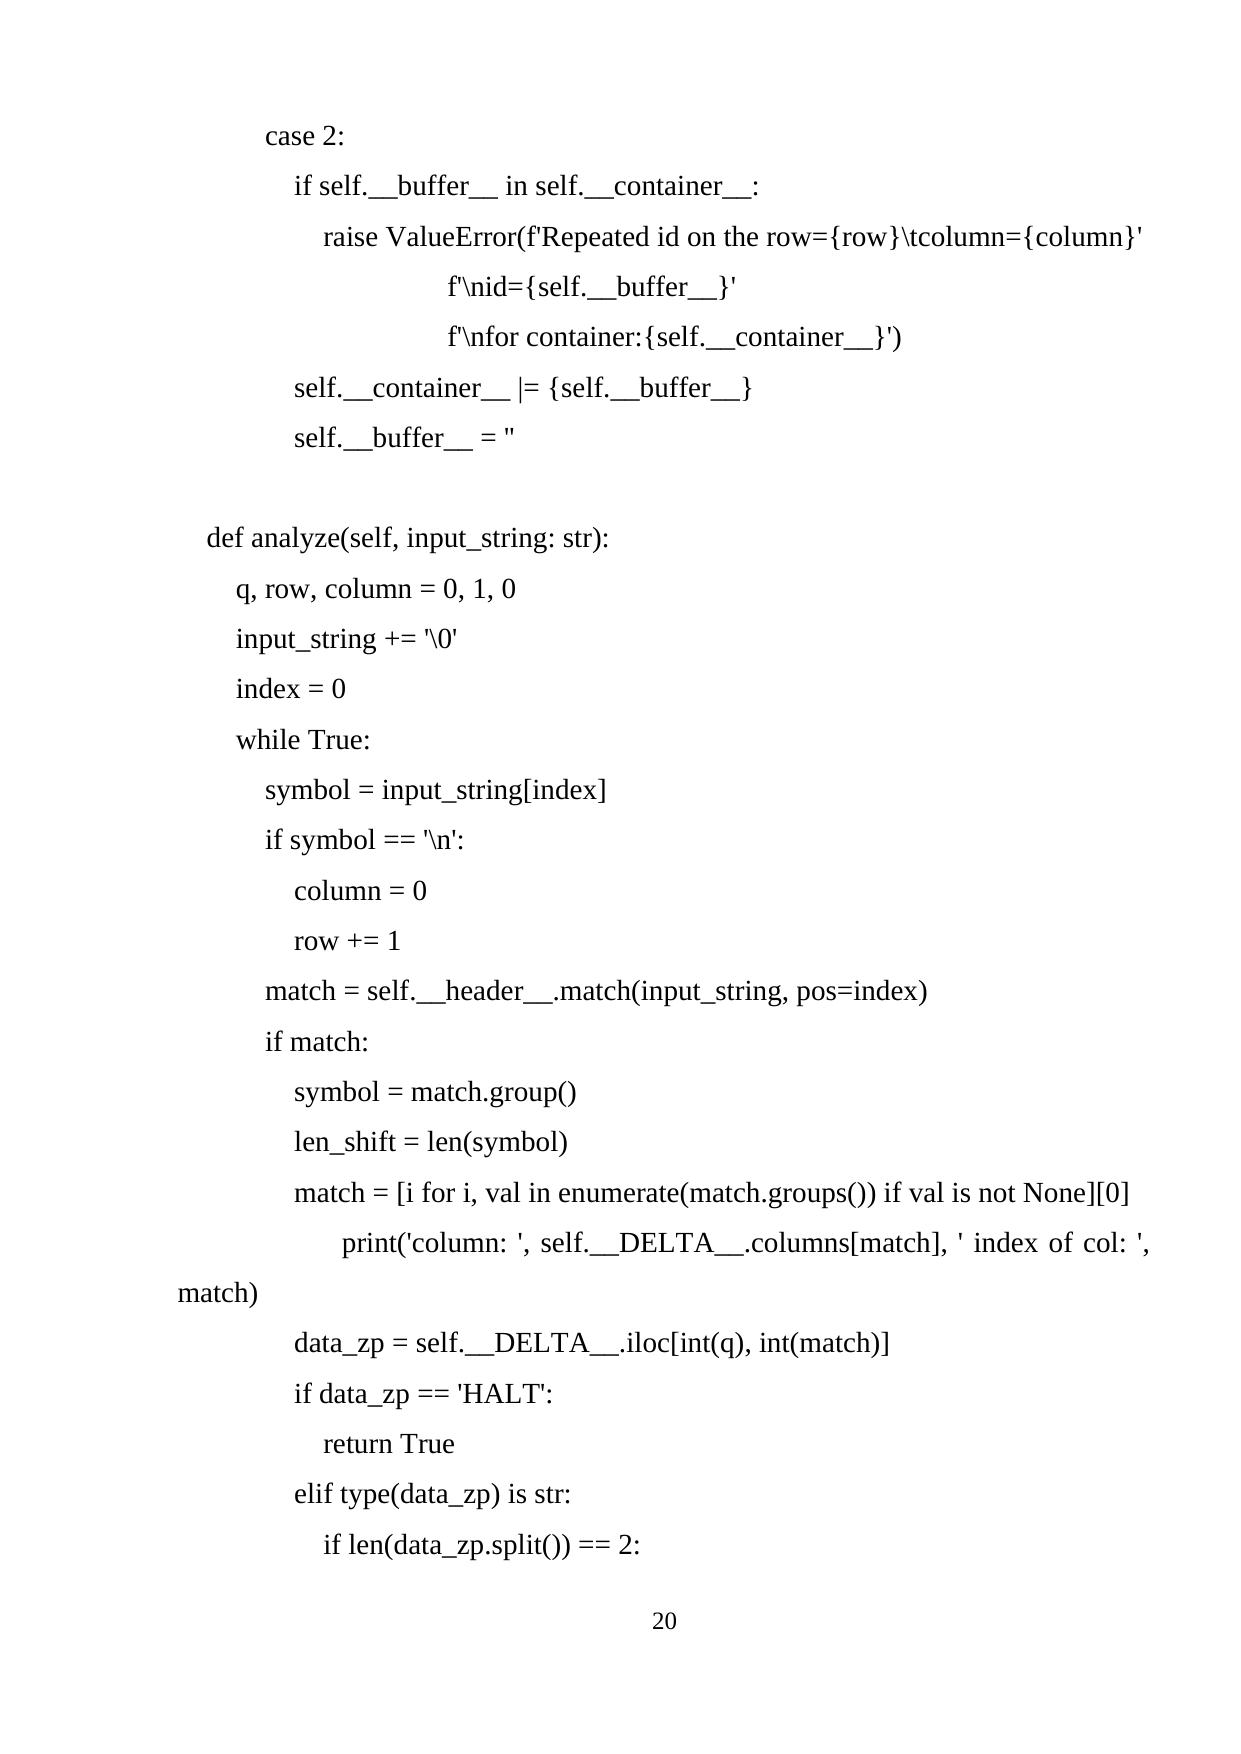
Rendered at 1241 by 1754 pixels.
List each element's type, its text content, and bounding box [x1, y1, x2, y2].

text if data_zp == 'HALT': [177, 1376, 1152, 1409]
text symbol = input_string[index] [177, 772, 1152, 806]
text f'\nid={self.__buffer__}' [177, 269, 1152, 303]
text def analyze(self, input_string: str): [177, 521, 1152, 554]
text elif type(data_zp) is str: [177, 1477, 1152, 1510]
text data_zp = self.__DELTA__.iloc[int(q), int(match)] [177, 1326, 1152, 1359]
text self.__container__ |= {self.__buffer__} [177, 370, 1152, 403]
text row += 1 [177, 923, 1152, 957]
text return True [177, 1426, 1152, 1460]
text index = 0 [177, 672, 1152, 705]
text while True: [177, 722, 1152, 755]
text raise ValueError(f'Repeated id on the row={row}\tcolumn={column}' [177, 219, 1152, 252]
text len_shift = len(symbol) [177, 1124, 1152, 1158]
text case 2: [177, 118, 1152, 152]
text if self.__buffer__ in self.__container__: [177, 168, 1152, 202]
text self.__buffer__ = '' [177, 420, 1152, 453]
text symbol = match.group() [177, 1074, 1152, 1108]
text if len(data_zp.split()) == 2: [177, 1527, 1152, 1560]
text q, row, column = 0, 1, 0 [177, 571, 1152, 604]
text column = 0 [177, 873, 1152, 906]
text f'\nfor container:{self.__container__}') [177, 319, 1152, 353]
text match = self.__header__.match(input_string, pos=index) [177, 973, 1152, 1007]
text if match: [177, 1024, 1152, 1057]
text if symbol == '\n': [177, 822, 1152, 856]
text input_string += '\0' [177, 621, 1152, 655]
text print('column: ', self.__DELTA__.columns[match], ' index of col: ', match) [177, 1225, 1152, 1309]
text match = [i for i, val in enumerate(match.groups()) if val is not None][0] [177, 1175, 1152, 1208]
